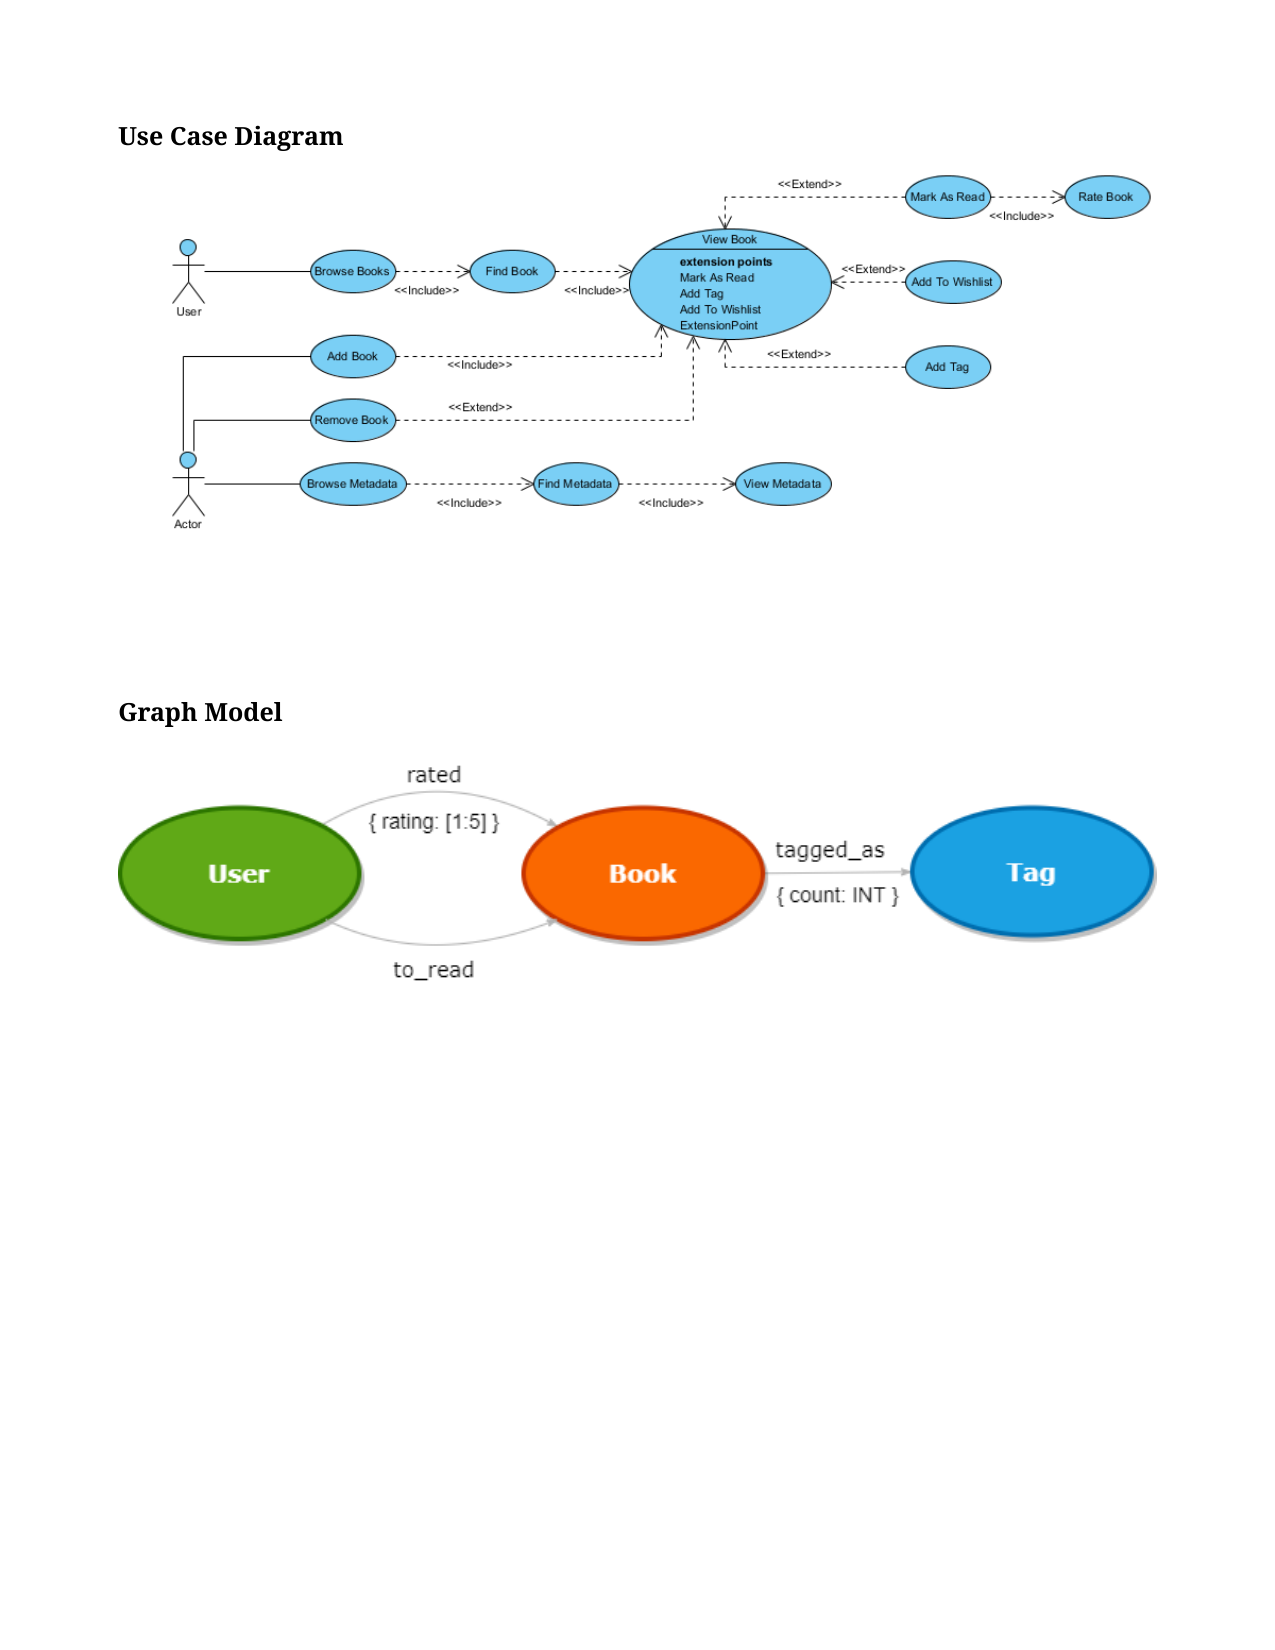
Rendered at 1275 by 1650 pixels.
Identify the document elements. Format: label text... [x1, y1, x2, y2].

text Use Case Diagram [118, 118, 1157, 152]
picture [118, 763, 1157, 982]
text Graph Model [118, 695, 1157, 729]
picture [118, 152, 1157, 627]
